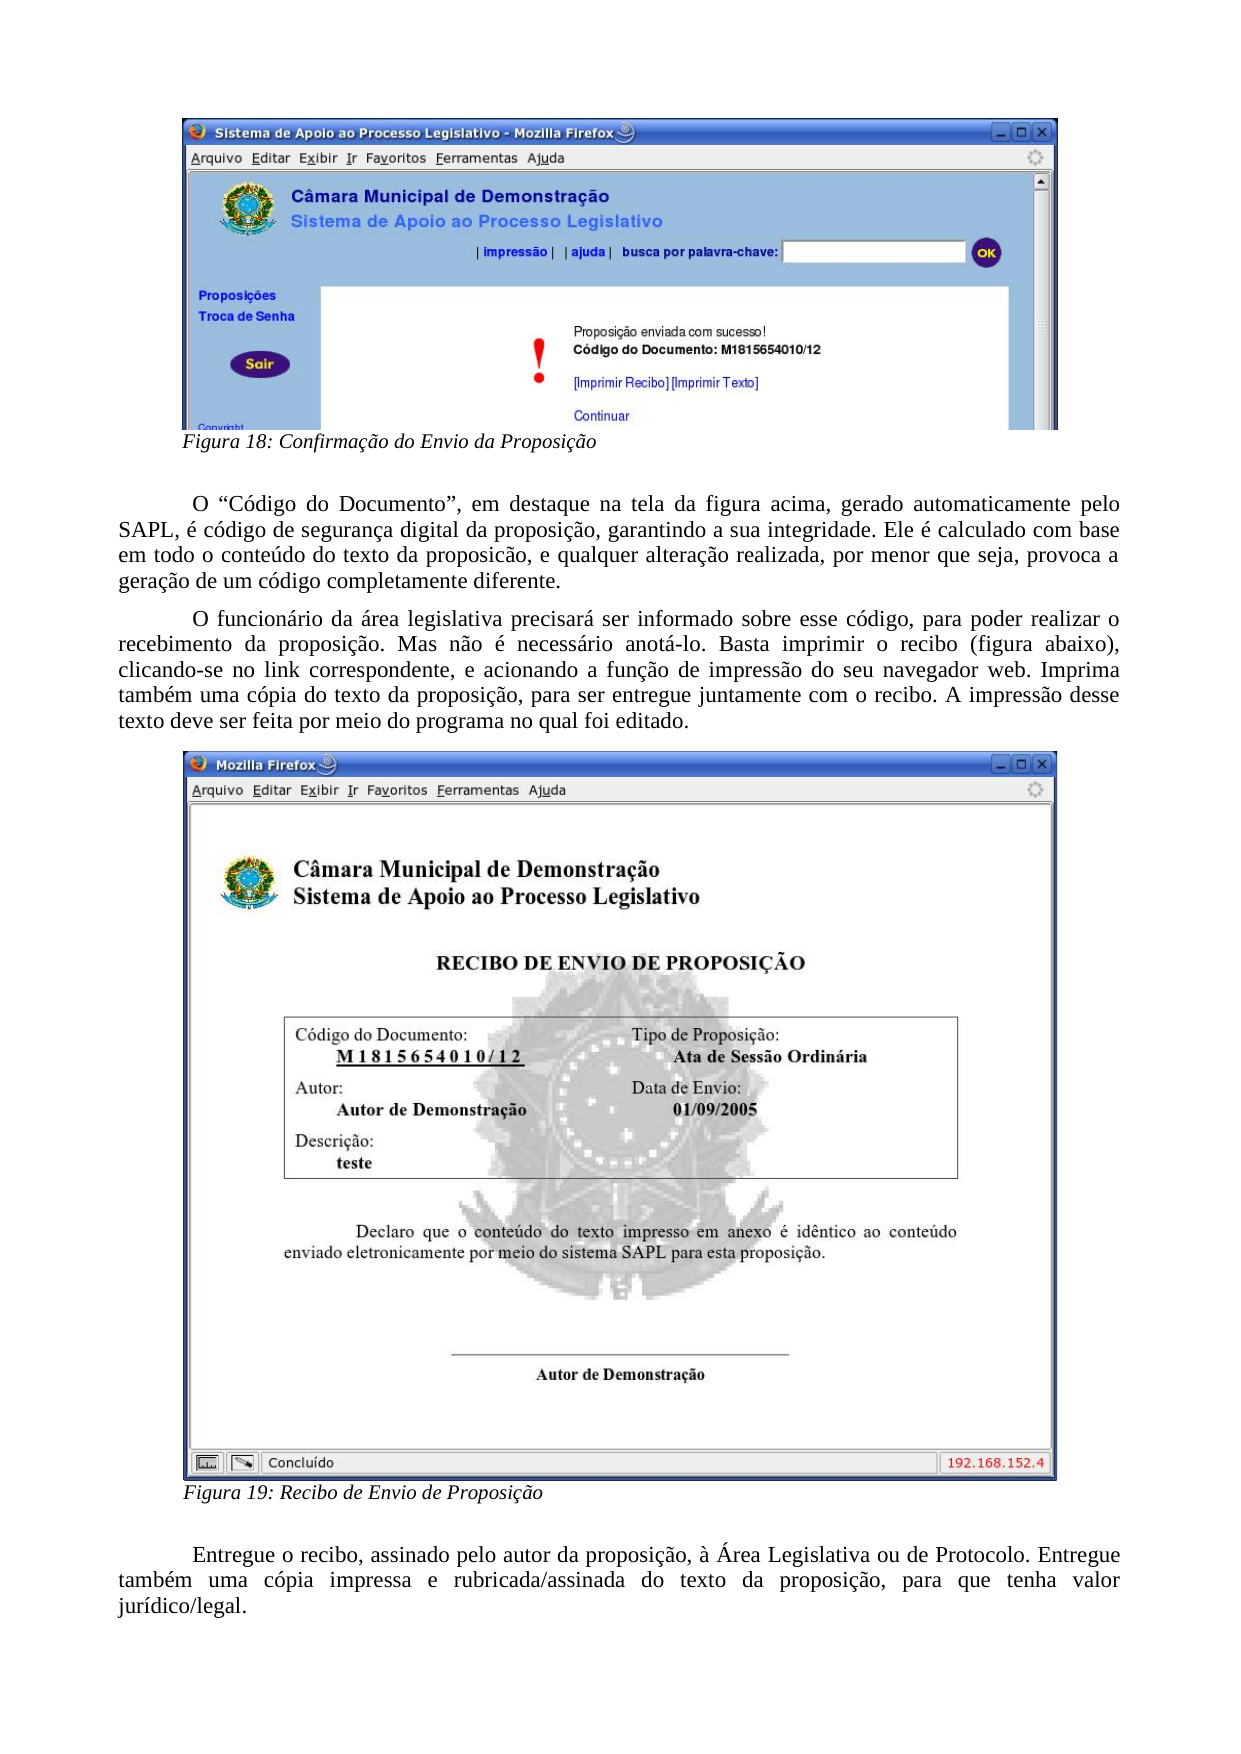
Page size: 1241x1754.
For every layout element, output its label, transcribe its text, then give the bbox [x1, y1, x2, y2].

text Figura 18: Confirmação do Envio da Proposição [182, 430, 1058, 453]
text O “Código do Documento”, em destaque na tela da figura acima, gerado automaticamente pelo SAPL, é código de segurança digital da proposição, garantindo a sua integridade. Ele é calculado com base em todo o conteúdo do texto da proposicão, e qualquer alteração realizada, por menor que seja, provoca a geração de um código completamente diferente. [118, 491, 1122, 593]
text Figura 19: Recibo de Envio de Proposição [183, 1481, 1057, 1504]
picture [183, 751, 1058, 1481]
text Entregue o recibo, assinado pelo autor da proposição, à Área Legislativa ou de Protocolo. Entregue também uma cópia impressa e rubricada/assinada do texto da proposição, para que tenha valor jurídico/legal. [118, 1542, 1122, 1618]
text O funcionário da área legislativa precisará ser informado sobre esse código, para poder realizar o recebimento da proposição. Mas não é necessário anotá-lo. Basta imprimir o recibo (figura abaixo), clicando-se no link correspondente, e acionando a função de impressão do seu navegador web. Imprima também uma cópia do texto da proposição, para ser entregue juntamente com o recibo. A impressão desse texto deve ser feita por meio do programa no qual foi editado. [118, 606, 1122, 733]
picture [182, 118, 1058, 430]
